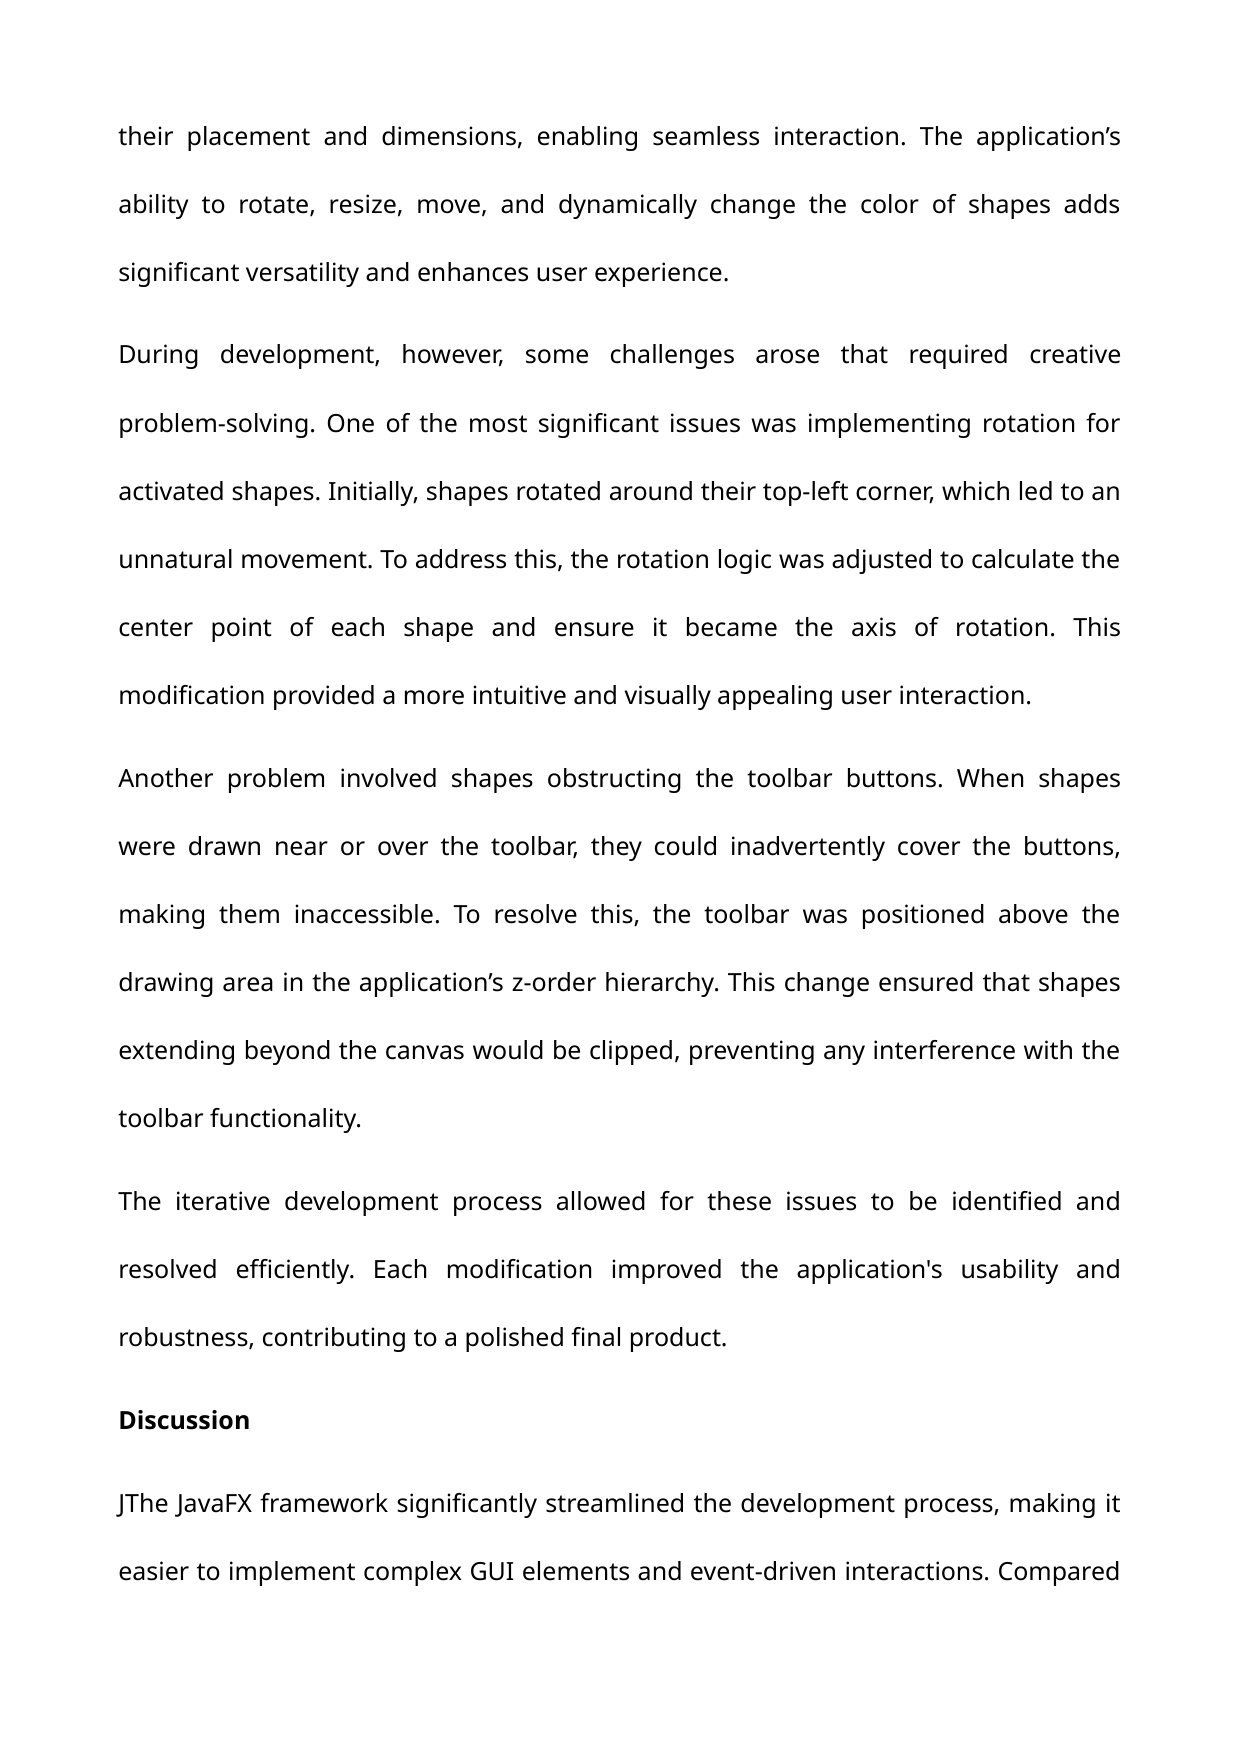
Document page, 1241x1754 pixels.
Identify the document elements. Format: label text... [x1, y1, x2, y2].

text their placement and dimensions, enabling seamless interaction. The application’s ability to rotate, resize, move, and dynamically change the color of shapes adds significant versatility and enhances user experience. [118, 118, 1122, 288]
text JThe JavaFX framework significantly streamlined the development process, making it easier to implement complex GUI elements and event-driven interactions. Compared [118, 1485, 1122, 1588]
text During development, however, some challenges arose that required creative problem-solving. One of the most significant issues was implementing rotation for activated shapes. Initially, shapes rotated around their top-left corner, which led to an unnatural movement. To address this, the rotation logic was adjusted to calculate the center point of each shape and ensure it became the axis of rotation. This modification provided a more intuitive and visually appealing user interaction. [118, 337, 1122, 712]
text The iterative development process allowed for these issues to be identified and resolved efficiently. Each modification improved the application's usability and robustness, contributing to a polished final product. [118, 1184, 1122, 1354]
text Another problem involved shapes obstructing the toolbar buttons. When shapes were drawn near or over the toolbar, they could inadvertently cover the buttons, making them inaccessible. To resolve this, the toolbar was positioned above the drawing area in the application’s z-order hierarchy. This change ensured that shapes extending beyond the canvas would be clipped, preventing any interference with the toolbar functionality. [118, 760, 1122, 1135]
text Discussion [118, 1403, 1122, 1437]
